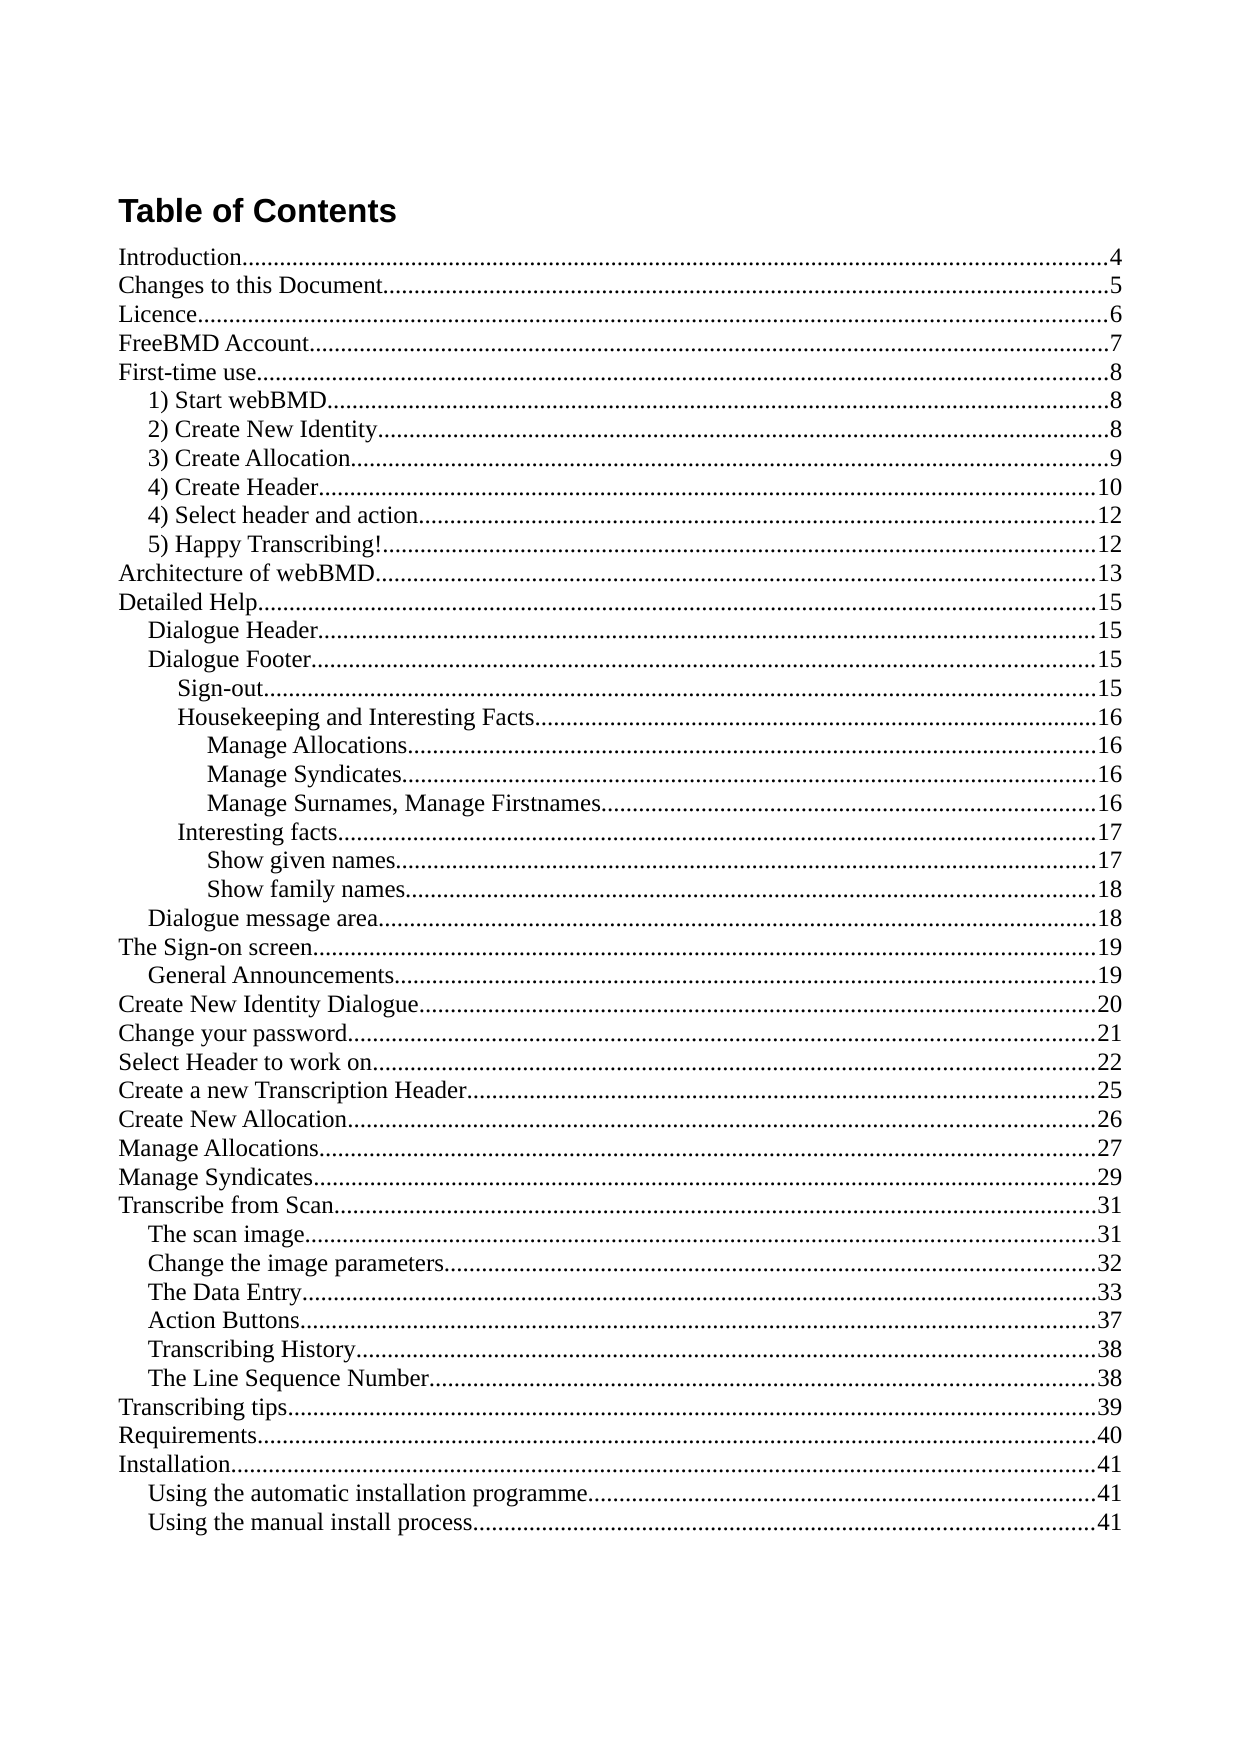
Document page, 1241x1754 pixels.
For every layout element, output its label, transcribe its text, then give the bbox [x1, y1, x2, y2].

text Installation 41 [118, 1449, 1122, 1478]
text Dialogue message area 18 [148, 903, 1122, 932]
text General Announcements 19 [148, 960, 1122, 989]
text FreeBMD Account 7 [118, 328, 1122, 357]
text Change the image parameters 32 [148, 1248, 1122, 1277]
text Detailed Help 15 [118, 587, 1122, 615]
text Transcribe from Scan 31 [118, 1190, 1122, 1219]
text Sign-out 15 [177, 673, 1122, 702]
text Using the automatic installation programme. 41 [148, 1478, 1122, 1507]
text The scan image 31 [148, 1219, 1122, 1248]
text Create New Identity Dialogue 20 [118, 989, 1122, 1018]
text Show family names 18 [207, 874, 1122, 903]
text Manage Allocations 27 [118, 1133, 1122, 1162]
text Using the manual install process. 41 [148, 1507, 1122, 1535]
text Manage Surnames, Manage Firstnames 16 [207, 788, 1122, 817]
text The Data Entry 33 [148, 1277, 1122, 1305]
text 4) Create Header 10 [148, 472, 1122, 500]
text Introduction 4 [118, 242, 1122, 270]
text Housekeeping and Interesting Facts 16 [177, 702, 1122, 730]
text Manage Allocations 16 [207, 730, 1122, 759]
text Interesting facts 17 [177, 817, 1122, 845]
text Changes to this Document 5 [118, 270, 1122, 299]
text Dialogue Footer 15 [148, 644, 1122, 673]
text Manage Syndicates 29 [118, 1162, 1122, 1190]
text Licence 6 [118, 299, 1122, 328]
text Change your password 21 [118, 1018, 1122, 1047]
subtitle Table of Contents [118, 191, 1122, 229]
text Show given names 17 [207, 845, 1122, 874]
text Dialogue Header 15 [148, 615, 1122, 644]
text Create a new Transcription Header 25 [118, 1075, 1122, 1104]
text 4) Select header and action 12 [148, 500, 1122, 529]
text 1) Start webBMD 8 [148, 385, 1122, 414]
text The Sign-on screen 19 [118, 932, 1122, 960]
text Transcribing History 38 [148, 1334, 1122, 1363]
text Select Header to work on 22 [118, 1047, 1122, 1075]
text Create New Allocation 26 [118, 1104, 1122, 1133]
text Architecture of webBMD 13 [118, 558, 1122, 587]
text Transcribing tips 39 [118, 1392, 1122, 1420]
text 2) Create New Identity 8 [148, 414, 1122, 443]
text 3) Create Allocation 9 [148, 443, 1122, 472]
text First-time use 8 [118, 357, 1122, 385]
text Manage Syndicates 16 [207, 759, 1122, 788]
text Requirements 40 [118, 1420, 1122, 1449]
text 5) Happy Transcribing! 12 [148, 529, 1122, 558]
text The Line Sequence Number 38 [148, 1363, 1122, 1392]
text Action Buttons 37 [148, 1305, 1122, 1334]
